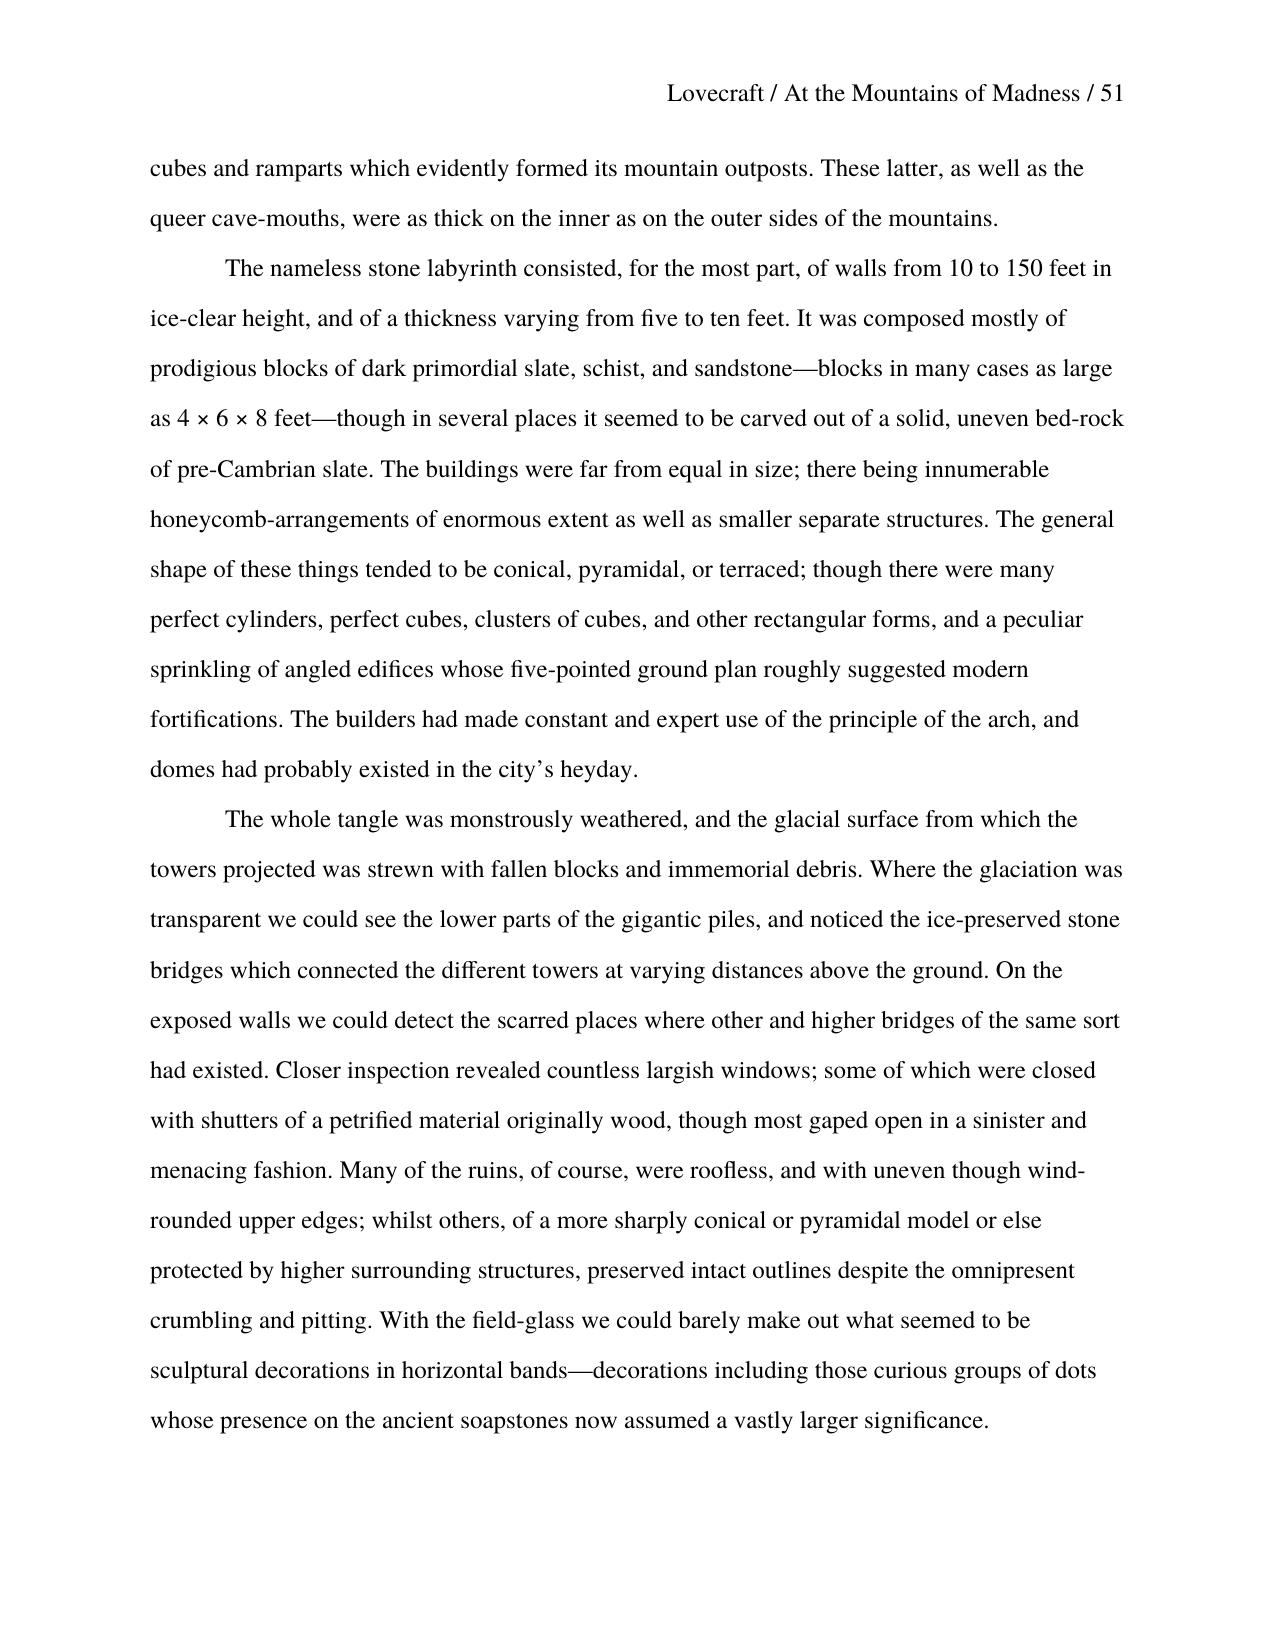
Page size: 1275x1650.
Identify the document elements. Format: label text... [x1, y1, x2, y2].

text cubes and ramparts which evidently formed its mountain outposts. These latter, as well as the queer cave-mouths, were as thick on the inner as on the outer sides of the mountains. [150, 150, 1125, 233]
text The nameless stone labyrinth consisted, for the most part, of walls from 10 to 150 feet in ice-clear height, and of a thickness varying from five to ten feet. It was composed mostly of prodigious blocks of dark primordial slate, schist, and sandstone—blocks in many cases as large as 4 × 6 × 8 feet—though in several places it seemed to be carved out of a solid, uneven bed-rock of pre-Cambrian slate. The buildings were far from equal in size; there being innumerable honeycomb-arrangements of enormous extent as well as smaller separate structures. The general shape of these things tended to be conical, pyramidal, or terraced; though there were many perfect cylinders, perfect cubes, clusters of cubes, and other rectangular forms, and a peculiar sprinkling of angled edifices whose five-pointed ground plan roughly suggested modern fortifications. The builders had made constant and expert use of the principle of the arch, and domes had probably existed in the city’s heyday. [150, 250, 1125, 785]
text The whole tangle was monstrously weathered, and the glacial surface from which the towers projected was strewn with fallen blocks and immemorial debris. Where the glaciation was transparent we could see the lower parts of the gigantic piles, and noticed the ice-preserved stone bridges which connected the different towers at varying distances above the ground. On the exposed walls we could detect the scarred places where other and higher bridges of the same sort had existed. Closer inspection revealed countless largish windows; some of which were closed with shutters of a petrified material originally wood, though most gaped open in a sinister and menacing fashion. Many of the ruins, of course, were roofless, and with uneven though wind-rounded upper edges; whilst others, of a more sharply conical or pyramidal model or else protected by higher surrounding structures, preserved intact outlines despite the omnipresent crumbling and pitting. With the field-glass we could barely make out what seemed to be sculptural decorations in horizontal bands—decorations including those curious groups of dots whose presence on the ancient soapstones now assumed a vastly larger significance. [150, 801, 1125, 1436]
